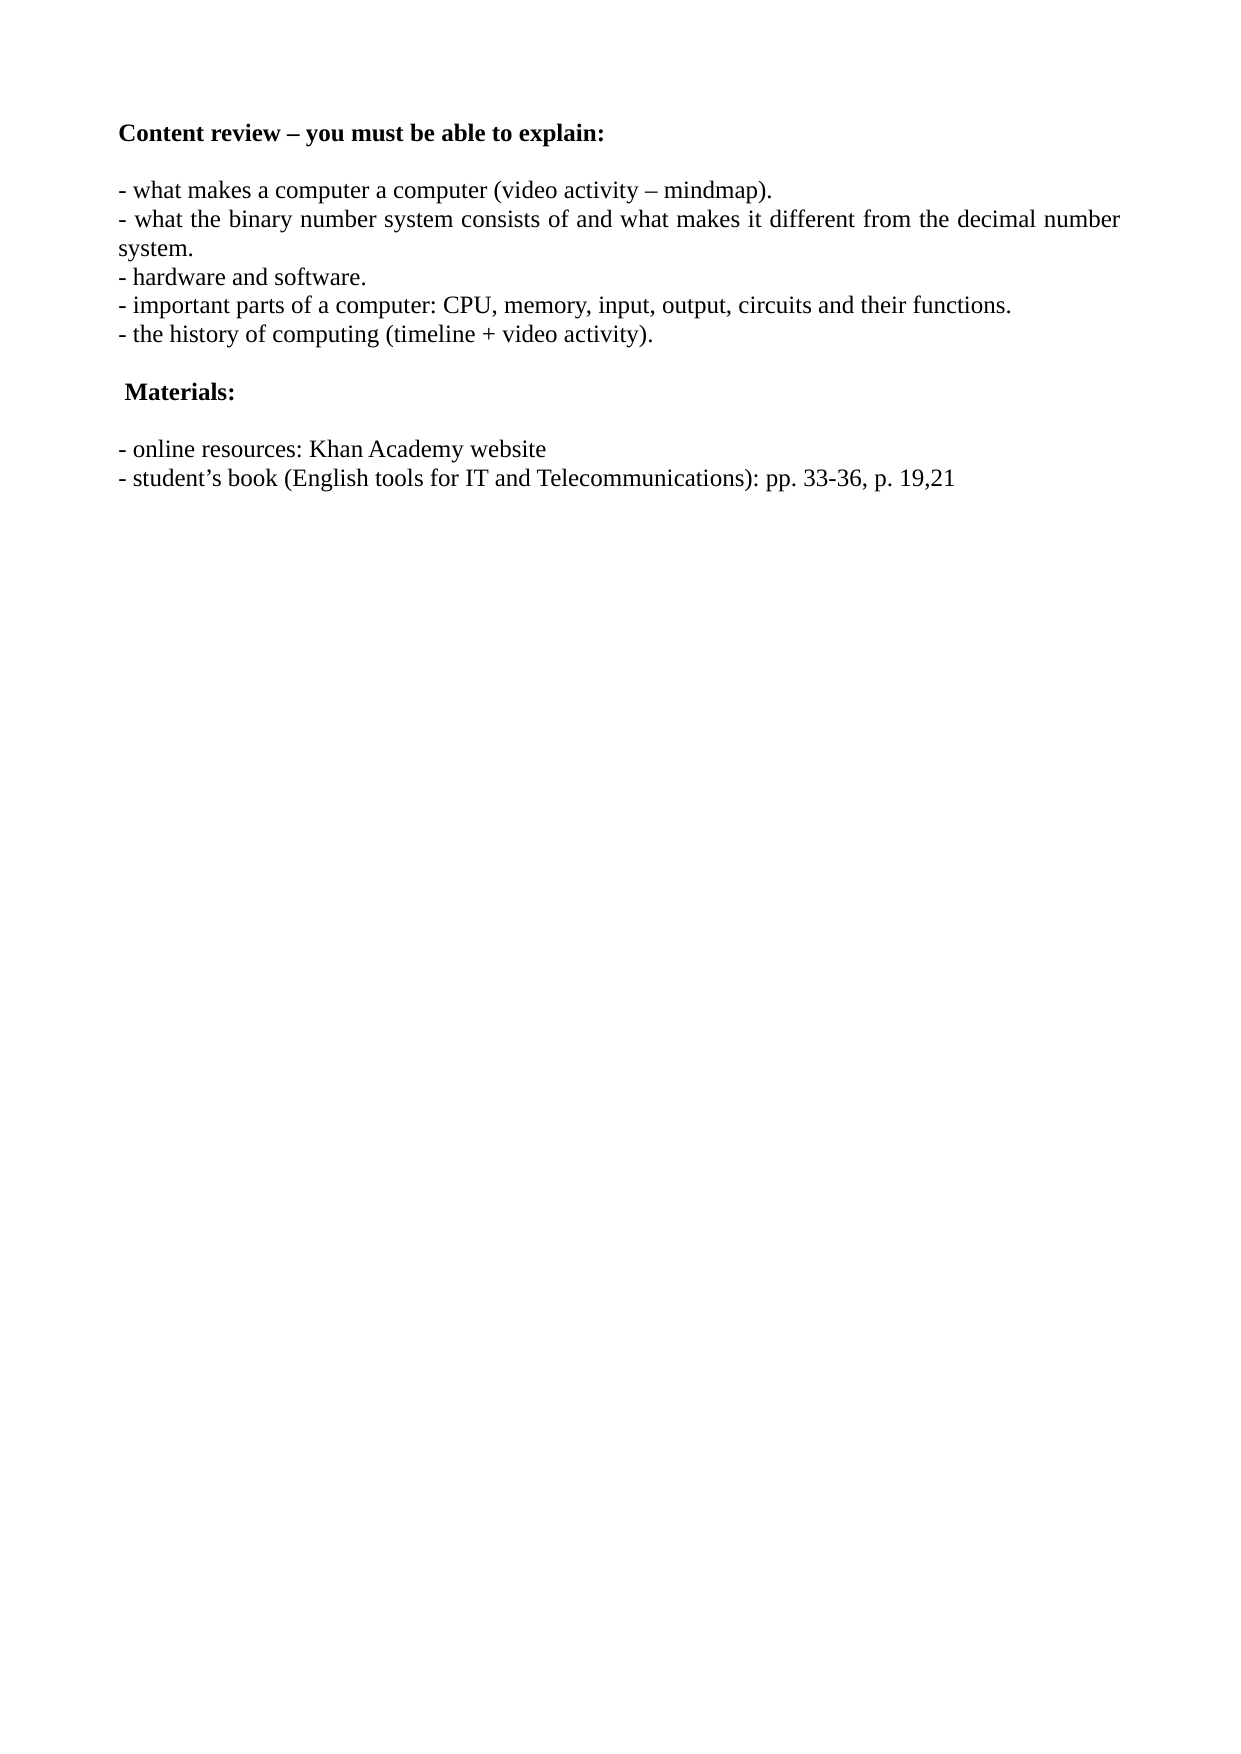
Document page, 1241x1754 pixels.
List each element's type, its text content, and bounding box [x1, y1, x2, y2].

text - student’s book (English tools for IT and Telecommunications): pp. 33-36, p. 19,21 [118, 463, 1122, 492]
text Content review – you must be able to explain: [118, 118, 1122, 147]
text - important parts of a computer: CPU, memory, input, output, circuits and their functions. [118, 291, 1122, 319]
text - online resources: Khan Academy website [118, 434, 1122, 463]
text - what the binary number system consists of and what makes it different from the decimal number system. [118, 204, 1122, 262]
text - hardware and software. [118, 262, 1122, 291]
text - the history of computing (timeline + video activity). [118, 319, 1122, 348]
text - what makes a computer a computer (video activity – mindmap). [118, 176, 1122, 204]
text Materials: [118, 377, 1122, 406]
